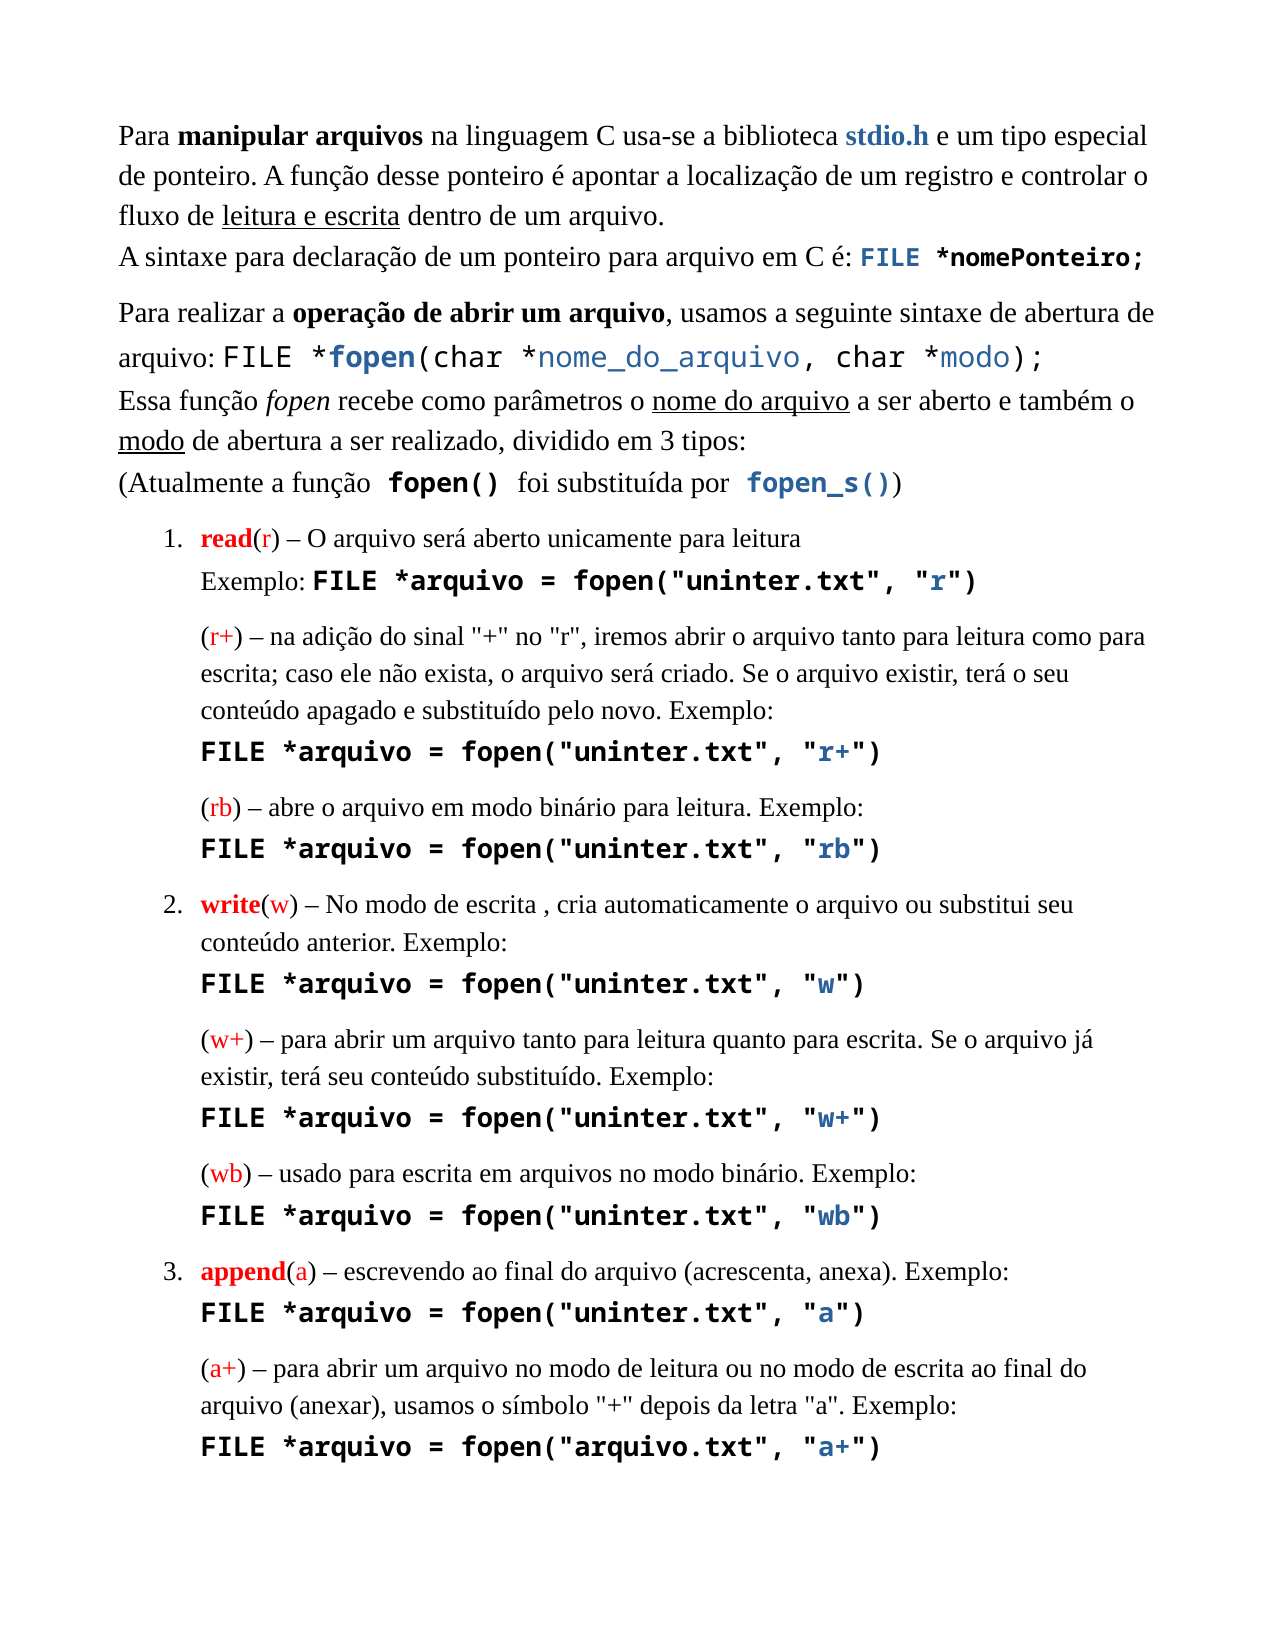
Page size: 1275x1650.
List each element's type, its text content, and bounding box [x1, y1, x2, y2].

text Para manipular arquivos na linguagem C usa-se a biblioteca stdio.h e um tipo especial de ponteiro. A função desse ponteiro é apontar a localização de um registro e controlar o fluxo de leitura e escrita dentro de um arquivo. A sintaxe para declaração de um ponteiro para arquivo em C é: FILE *nomePonteiro; [118, 118, 1157, 273]
list (rb) – abre o arquivo em modo binário para leitura. Exemplo: FILE *arquivo = fopen("uninter.txt", "rb") [163, 791, 1157, 867]
list (a+) – para abrir um arquivo no modo de leitura ou no modo de escrita ao final do arquivo (anexar), usamos o símbolo "+" depois da letra "a". Exemplo: FILE *arquivo = fopen("arquivo.txt", "a+") [163, 1352, 1157, 1464]
list (wb) – usado para escrita em arquivos no modo binário. Exemplo: FILE *arquivo = fopen("uninter.txt", "wb") [163, 1158, 1157, 1233]
text Para realizar a operação de abrir um arquivo, usamos a seguinte sintaxe de abertura de arquivo: FILE *fopen(char *nome_do_arquivo, char *modo); Essa função fopen recebe como parâmetros o nome do arquivo a ser aberto e também o modo de abertura a ser realizado, dividido em 3 tipos: (Atualmente a função fopen() foi substituída por fopen_s()) [118, 295, 1157, 501]
list read(r) – O arquivo será aberto unicamente para leitura Exemplo: FILE *arquivo = fopen("uninter.txt", "r") [163, 522, 1157, 598]
list (r+) – na adição do sinal "+" no "r", iremos abrir o arquivo tanto para leitura como para escrita; caso ele não exista, o arquivo será criado. Se o arquivo existir, terá o seu conteúdo apagado e substituído pelo novo. Exemplo: FILE *arquivo = fopen("uninter.txt", "r+") [163, 620, 1157, 769]
list write(w) – No modo de escrita , cria automaticamente o arquivo ou substitui seu conteúdo anterior. Exemplo: FILE *arquivo = fopen("uninter.txt", "w") [163, 889, 1157, 1001]
list (w+) – para abrir um arquivo tanto para leitura quanto para escrita. Se o arquivo já existir, terá seu conteúdo substituído. Exemplo: FILE *arquivo = fopen("uninter.txt", "w+") [163, 1023, 1157, 1136]
list append(a) – escrevendo ao final do arquivo (acrescenta, anexa). Exemplo: FILE *arquivo = fopen("uninter.txt", "a") [163, 1255, 1157, 1330]
